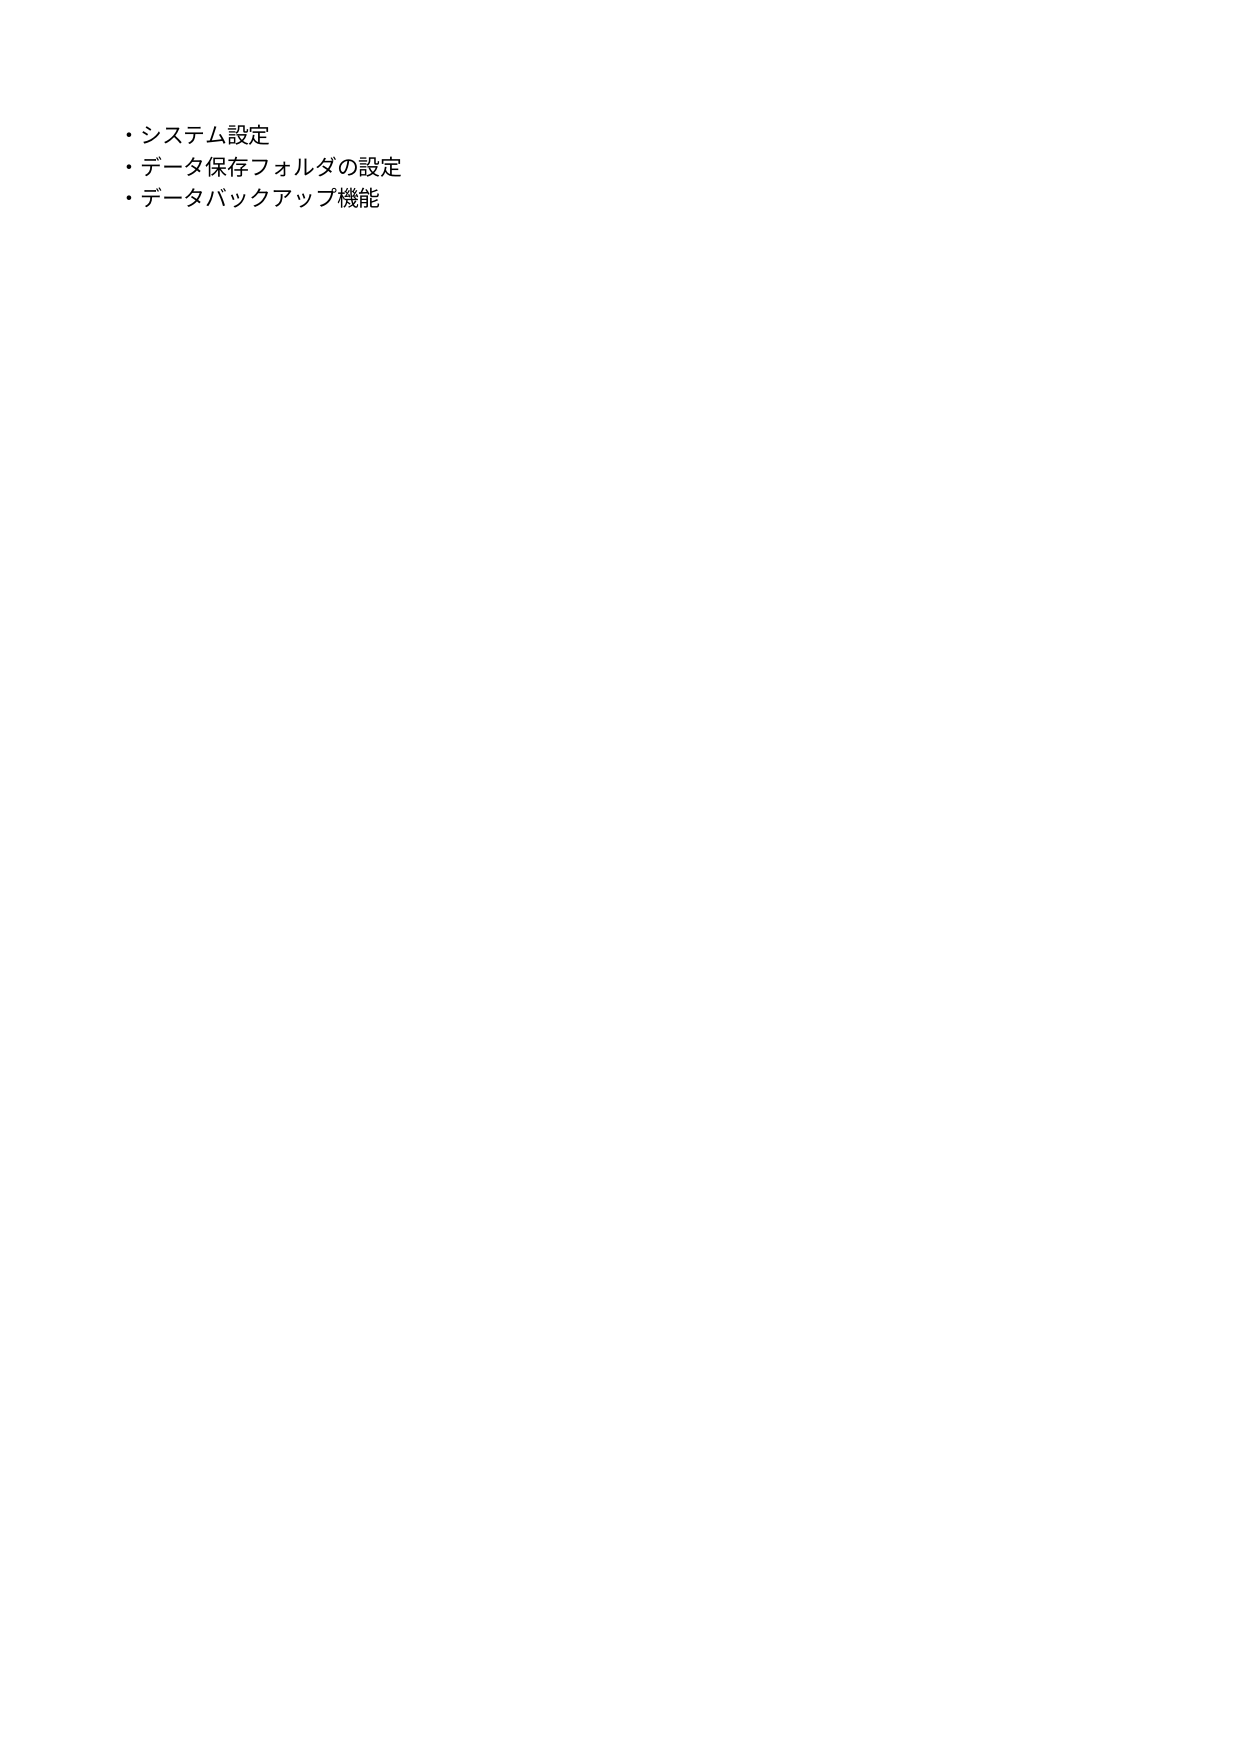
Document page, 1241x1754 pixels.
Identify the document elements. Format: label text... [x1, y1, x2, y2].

text ・システム設定 [118, 118, 1122, 150]
text ・データバックアップ機能 [118, 181, 1122, 213]
text ・データ保存フォルダの設定 [118, 150, 1122, 181]
